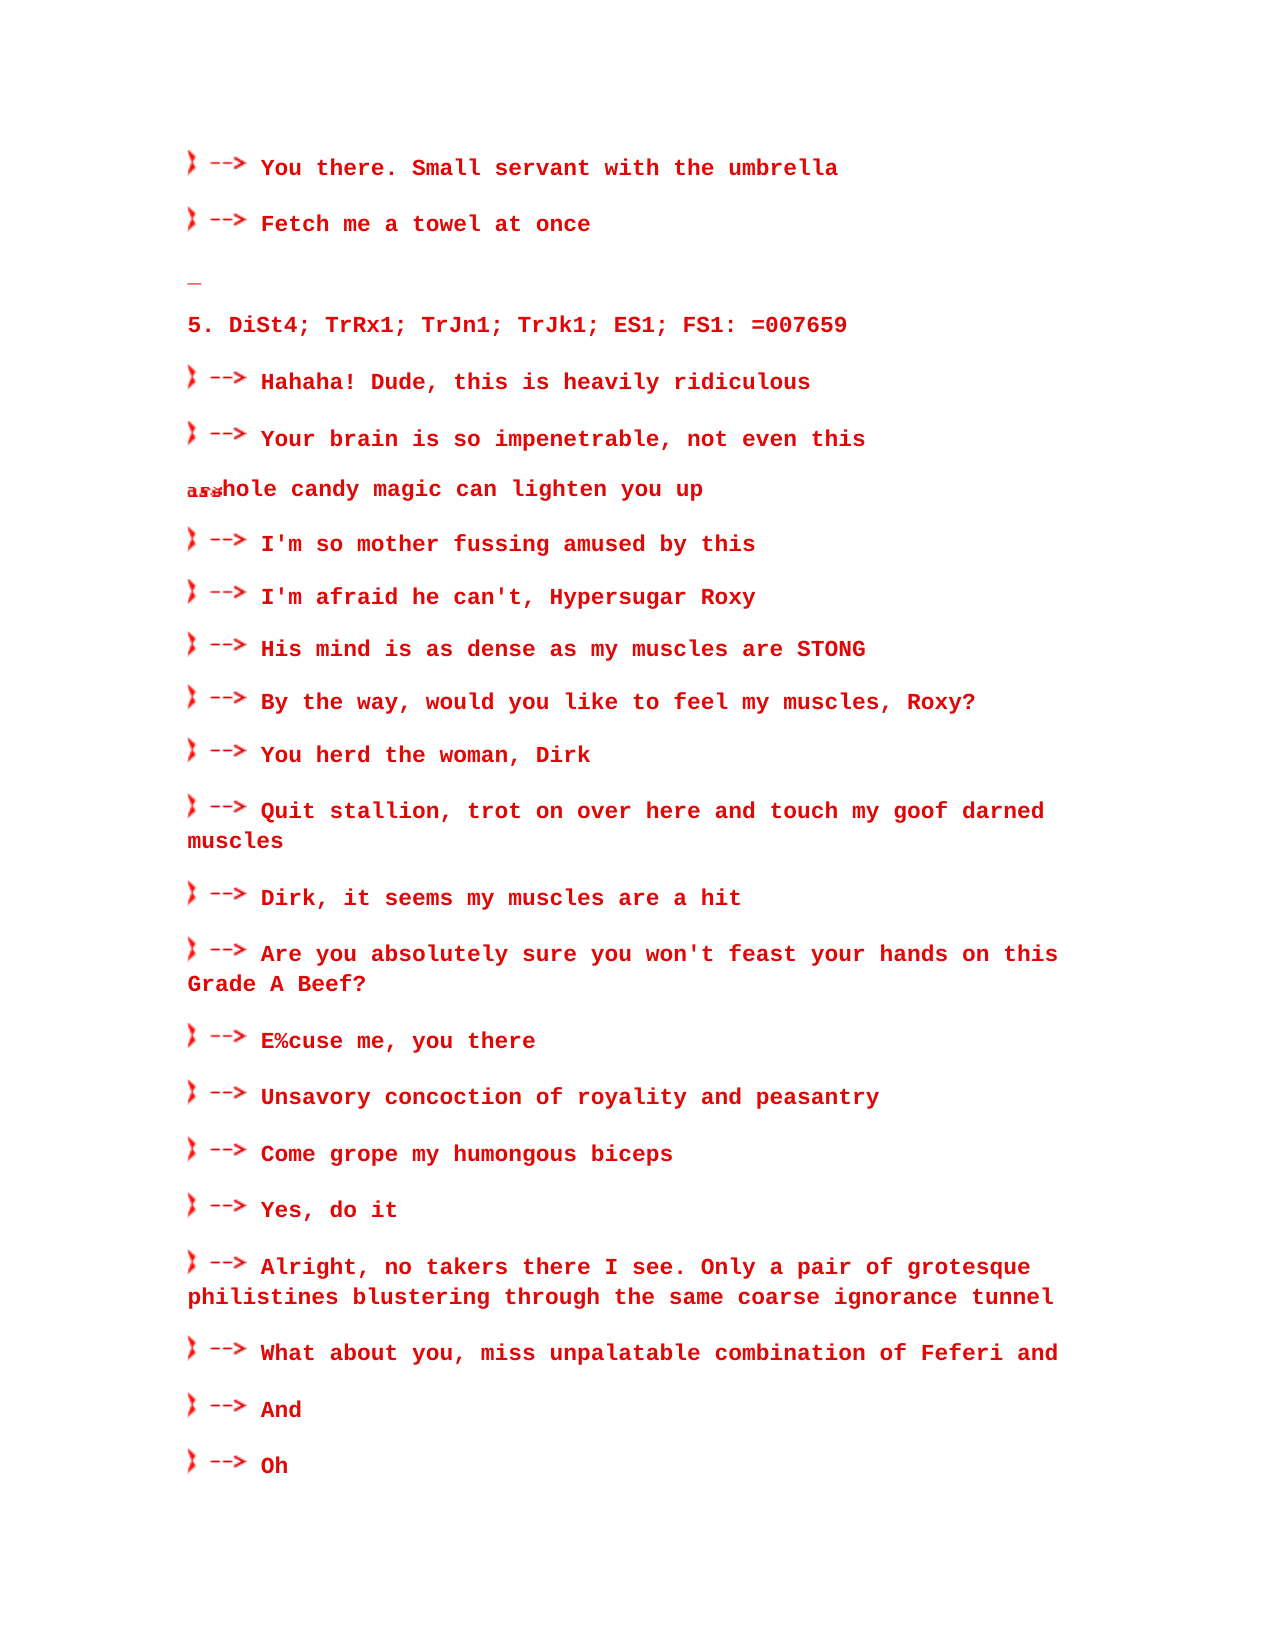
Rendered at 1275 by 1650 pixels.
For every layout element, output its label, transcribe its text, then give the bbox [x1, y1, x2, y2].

text Fetch me a towel at once [187, 207, 1087, 238]
text You herd the woman, Dirk [187, 737, 1087, 769]
text I'm afraid he can't, Hypersugar Roxy [187, 579, 1087, 611]
text 5. DiSt4; TrRx1; TrJn1; TrJk1; ES1; FS1: =007659 [187, 314, 1087, 340]
text Come grope my humongous biceps [187, 1136, 1087, 1168]
text By the way, would you like to feel my muscles, Roxy? [187, 684, 1087, 716]
text And [187, 1392, 1087, 1424]
text Your brain is so impenetrable, not even this [187, 421, 1087, 453]
text What about you, miss unpalatable combination of Feferi and [187, 1336, 1087, 1367]
text Oh [187, 1449, 1087, 1481]
text E%cuse me, you there [187, 1023, 1087, 1055]
text Dirk, it seems my muscles are a hit [187, 880, 1087, 912]
text I'm so mother fussing amused by this [187, 526, 1087, 558]
text Are you absolutely sure you won't feast your hands on this Grade A Beef? [187, 937, 1087, 998]
text You there. Small servant with the umbrella [187, 150, 1087, 182]
text Quit stallion, trot on over here and touch my goof darned muscles [187, 794, 1087, 855]
text His mind is as dense as my muscles are STONG [187, 632, 1087, 664]
text Unsavory concoction of royality and peasantry [187, 1079, 1087, 1111]
text Hahaha! Dude, this is heavily ridiculous [187, 364, 1087, 396]
text hole candy magic can lighten you up [187, 477, 1087, 506]
text Yes, do it [187, 1193, 1087, 1224]
text _ [187, 263, 1087, 289]
text Alright, no takers there I see. Only a pair of grotesque philistines blustering through the same coarse ignorance tunnel [187, 1249, 1087, 1311]
